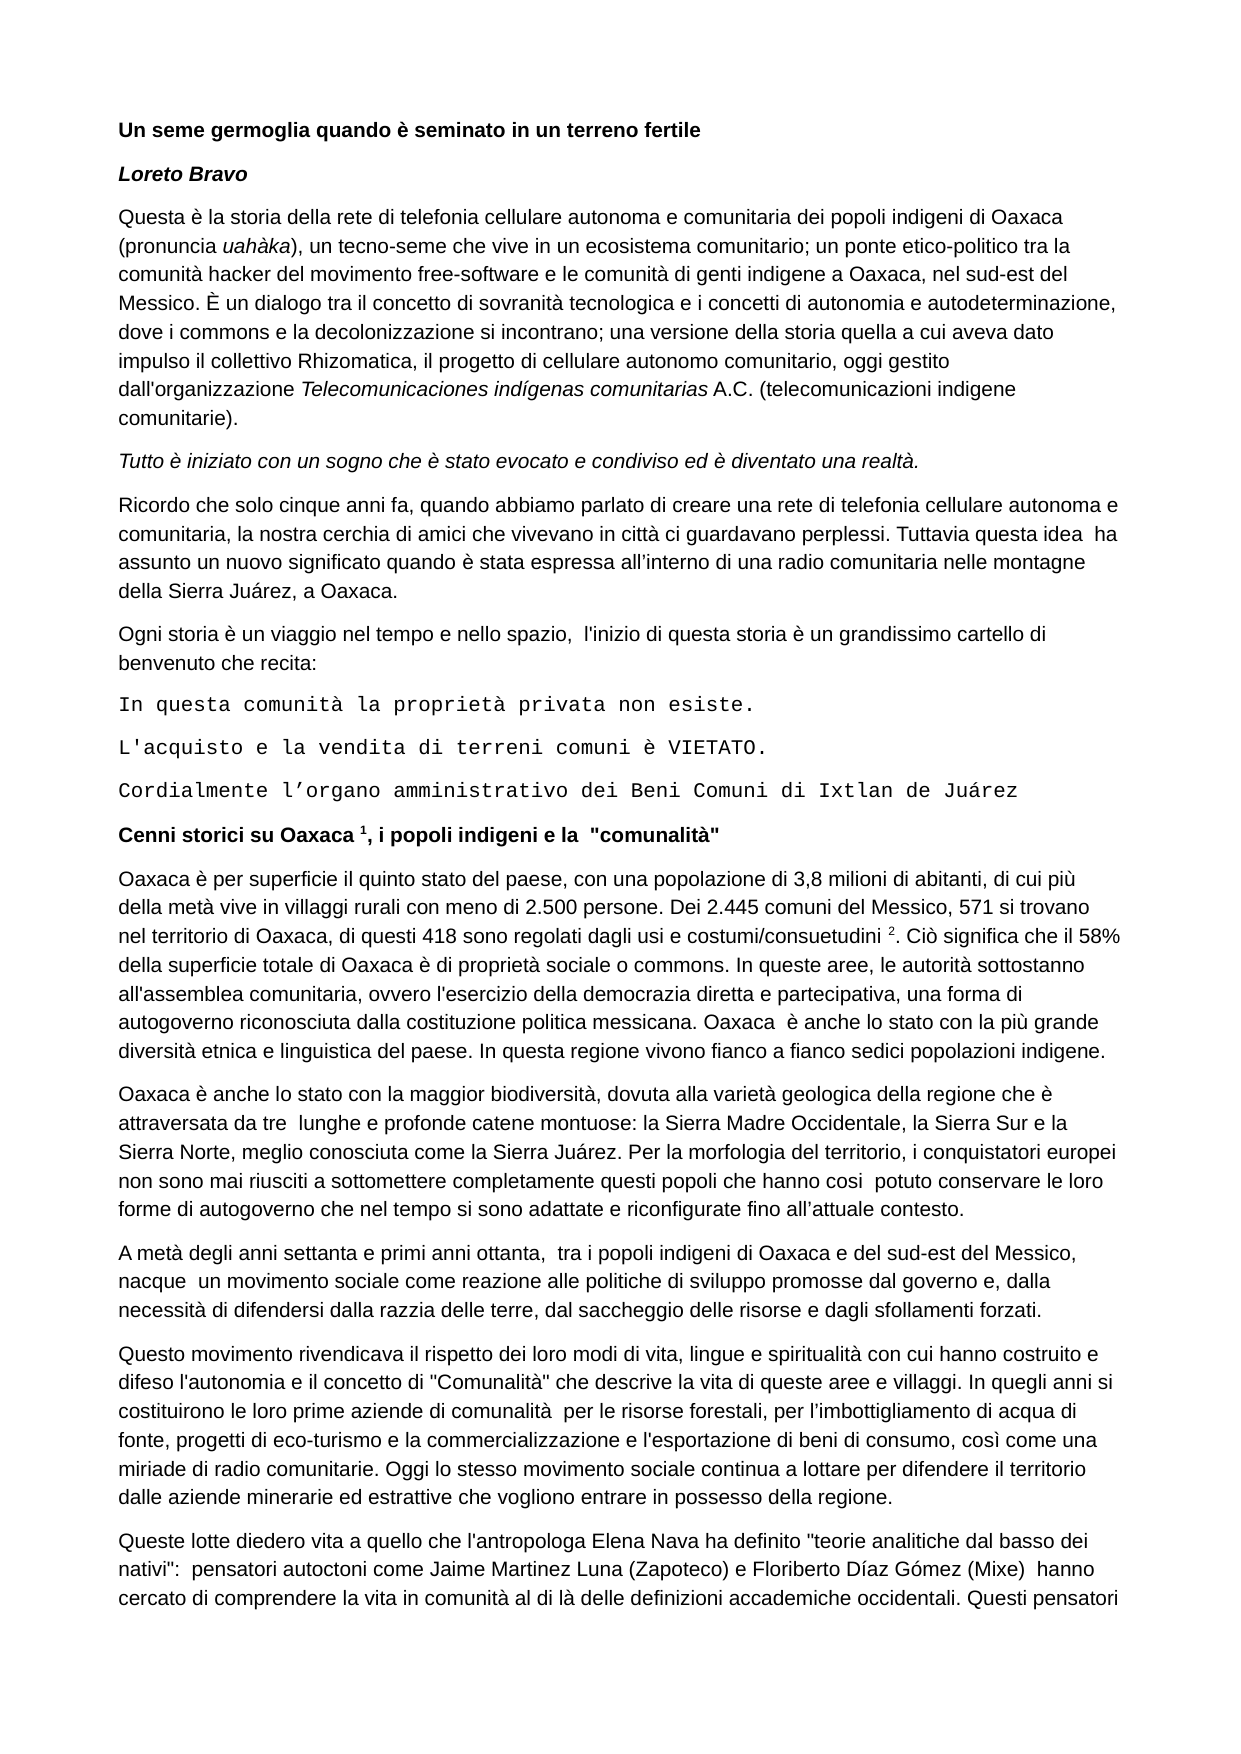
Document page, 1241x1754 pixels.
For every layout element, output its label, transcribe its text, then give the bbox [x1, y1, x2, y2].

text A metà degli anni settanta e primi anni ottanta, tra i popoli indigeni di Oaxaca e del sud-est del Messico, nacque un movimento sociale come reazione alle politiche di sviluppo promosse dal governo e, dalla necessità di difendersi dalla razzia delle terre, dal saccheggio delle risorse e dagli sfollamenti forzati. [118, 1241, 1122, 1322]
text Oaxaca è per superficie il quinto stato del paese, con una popolazione di 3,8 milioni di abitanti, di cui più della metà vive in villaggi rurali con meno di 2.500 persone. Dei 2.445 comuni del Messico, 571 si trovano nel territorio di Oaxaca, di questi 418 sono regolati dagli usi e costumi/consuetudini 2. Ciò significa che il 58% della superficie totale di Oaxaca è di proprietà sociale o commons. In queste aree, le autorità sottostanno all'assemblea comunitaria, ovvero l'esercizio della democrazia diretta e partecipativa, una forma di autogoverno riconosciuta dalla costituzione politica messicana. Oaxaca è anche lo stato con la più grande diversità etnica e linguistica del paese. In questa regione vivono fianco a fianco sedici popolazioni indigene. [118, 866, 1122, 1063]
text Cenni storici su Oaxaca 1, i popoli indigeni e la "comunalità" [118, 823, 1122, 847]
text Cordialmente l’organo amministrativo dei Beni Comuni di Ixtlan de Juárez [118, 780, 1122, 804]
text Ogni storia è un viaggio nel tempo e nello spazio, l'inizio di questa storia è un grandissimo cartello di benvenuto che recita: [118, 622, 1122, 675]
text Un seme germoglia quando è seminato in un terreno fertile [118, 118, 1122, 142]
text Ricordo che solo cinque anni fa, quando abbiamo parlato di creare una rete di telefonia cellulare autonoma e comunitaria, la nostra cerchia di amici che vivevano in città ci guardavano perplessi. Tuttavia questa idea ha assunto un nuovo significato quando è stata espressa all’interno di una radio comunitaria nelle montagne della Sierra Juárez, a Oaxaca. [118, 493, 1122, 603]
text Tutto è iniziato con un sogno che è stato evocato e condiviso ed è diventato una realtà. [118, 449, 1122, 473]
text Questa è la storia della rete di telefonia cellulare autonoma e comunitaria dei popoli indigeni di Oaxaca (pronuncia uahàka), un tecno-seme che vive in un ecosistema comunitario; un ponte etico-politico tra la comunità hacker del movimento free-software e le comunità di genti indigene a Oaxaca, nel sud-est del Messico. È un dialogo tra il concetto di sovranità tecnologica e i concetti di autonomia e autodeterminazione, dove i commons e la decolonizzazione si incontrano; una versione della storia quella a cui aveva dato impulso il collettivo Rhizomatica, il progetto di cellulare autonomo comunitario, oggi gestito dall'organizzazione Telecomunicaciones indígenas comunitarias A.C. (telecomunicazioni indigene comunitarie). [118, 205, 1122, 430]
text Questo movimento rivendicava il rispetto dei loro modi di vita, lingue e spiritualità con cui hanno costruito e difeso l'autonomia e il concetto di "Comunalità" che descrive la vita di queste aree e villaggi. In quegli anni si costituirono le loro prime aziende di comunalità per le risorse forestali, per l’imbottigliamento di acqua di fonte, progetti di eco-turismo e la commercializzazione e l'esportazione di beni di consumo, così come una miriade di radio comunitarie. Oggi lo stesso movimento sociale continua a lottare per difendere il territorio dalle aziende minerarie ed estrattive che vogliono entrare in possesso della regione. [118, 1341, 1122, 1509]
text Loreto Bravo [118, 161, 1122, 185]
text Oaxaca è anche lo stato con la maggior biodiversità, dovuta alla varietà geologica della regione che è attraversata da tre lunghe e profonde catene montuose: la Sierra Madre Occidentale, la Sierra Sur e la Sierra Norte, meglio conosciuta come la Sierra Juárez. Per la morfologia del territorio, i conquistatori europei non sono mai riusciti a sottomettere completamente questi popoli che hanno cosi potuto conservare le loro forme di autogoverno che nel tempo si sono adattate e riconfigurate fino all’attuale contesto. [118, 1082, 1122, 1221]
text In questa comunità la proprietà privata non esiste. [118, 694, 1122, 718]
text L'acquisto e la vendita di terreni comuni è VIETATO. [118, 737, 1122, 761]
text Queste lotte diedero vita a quello che l'antropologa Elena Nava ha definito "teorie analitiche dal basso dei nativi": pensatori autoctoni come Jaime Martinez Luna (Zapoteco) e Floriberto Díaz Gómez (Mixe) hanno cercato di comprendere la vita in comunità al di là delle definizioni accademiche occidentali. Questi pensatori [118, 1528, 1122, 1610]
